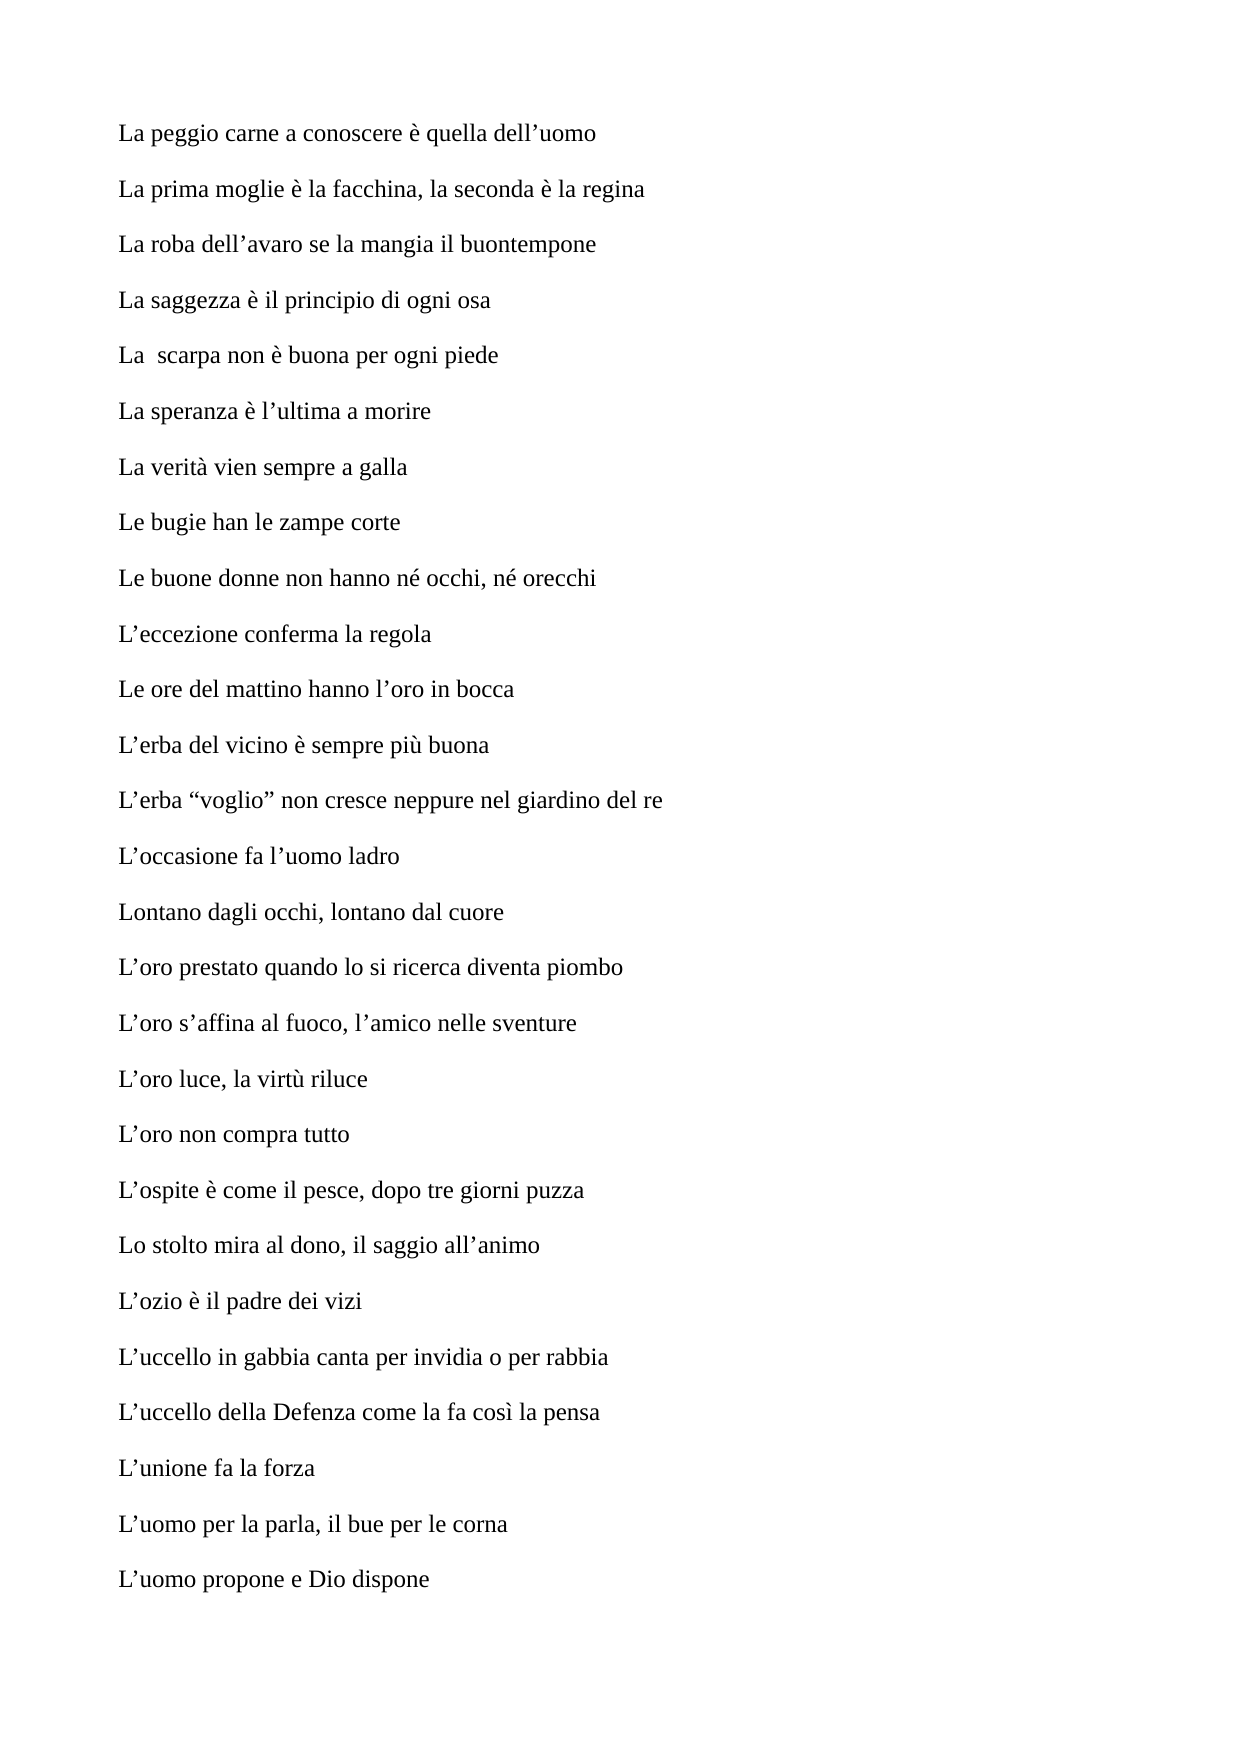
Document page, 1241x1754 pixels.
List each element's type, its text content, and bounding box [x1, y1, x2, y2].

text L’oro s’affina al fuoco, l’amico nelle sventure [118, 1008, 1122, 1037]
text La scarpa non è buona per ogni piede [118, 341, 1122, 369]
text L’oro luce, la virtù riluce [118, 1064, 1122, 1092]
text La peggio carne a conoscere è quella dell’uomo [118, 118, 1122, 147]
text L’uomo per la parla, il bue per le corna [118, 1509, 1122, 1537]
text L’occasione fa l’uomo ladro [118, 841, 1122, 870]
text La verità vien sempre a galla [118, 452, 1122, 481]
text L’ozio è il padre dei vizi [118, 1286, 1122, 1315]
text L’erba “voglio” non cresce neppure nel giardino del re [118, 786, 1122, 814]
text La roba dell’avaro se la mangia il buontempone [118, 229, 1122, 258]
text L’uomo propone e Dio dispone [118, 1564, 1122, 1593]
text L’eccezione conferma la regola [118, 619, 1122, 647]
text La speranza è l’ultima a morire [118, 396, 1122, 425]
text L’uccello in gabbia canta per invidia o per rabbia [118, 1342, 1122, 1371]
text Lontano dagli occhi, lontano dal cuore [118, 897, 1122, 926]
text Le ore del mattino hanno l’oro in bocca [118, 674, 1122, 703]
text L’ospite è come il pesce, dopo tre giorni puzza [118, 1175, 1122, 1204]
text L’uccello della Defenza come la fa così la pensa [118, 1397, 1122, 1426]
text Le bugie han le zampe corte [118, 507, 1122, 536]
text L’unione fa la forza [118, 1453, 1122, 1482]
text La prima moglie è la facchina, la seconda è la regina [118, 174, 1122, 202]
text L’oro non compra tutto [118, 1119, 1122, 1148]
text L’oro prestato quando lo si ricerca diventa piombo [118, 952, 1122, 981]
text La saggezza è il principio di ogni osa [118, 285, 1122, 314]
text Le buone donne non hanno né occhi, né orecchi [118, 563, 1122, 592]
text Lo stolto mira al dono, il saggio all’animo [118, 1231, 1122, 1259]
text L’erba del vicino è sempre più buona [118, 730, 1122, 759]
